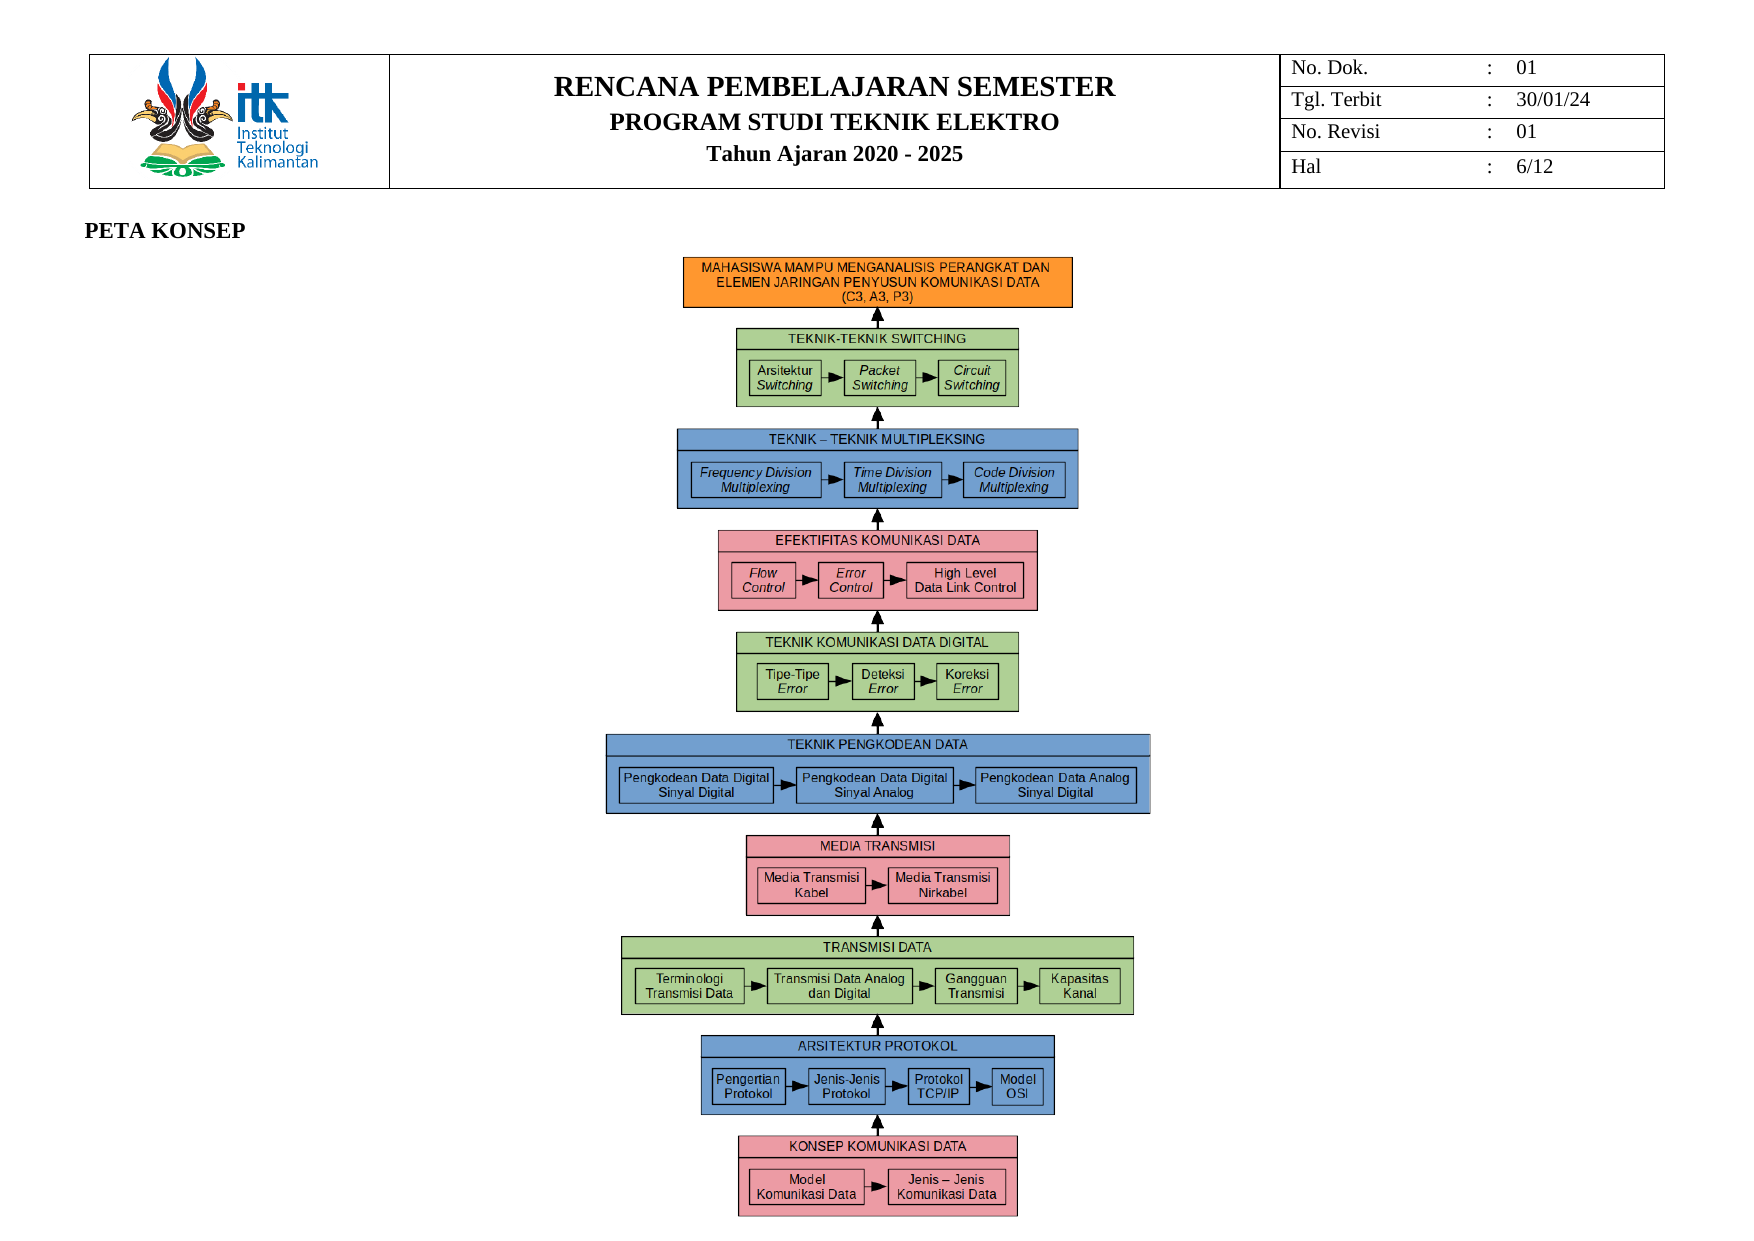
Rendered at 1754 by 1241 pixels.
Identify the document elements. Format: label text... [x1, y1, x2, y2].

text PETA KONSEP [84, 217, 1679, 244]
picture [586, 245, 1168, 1225]
picture [127, 55, 322, 181]
